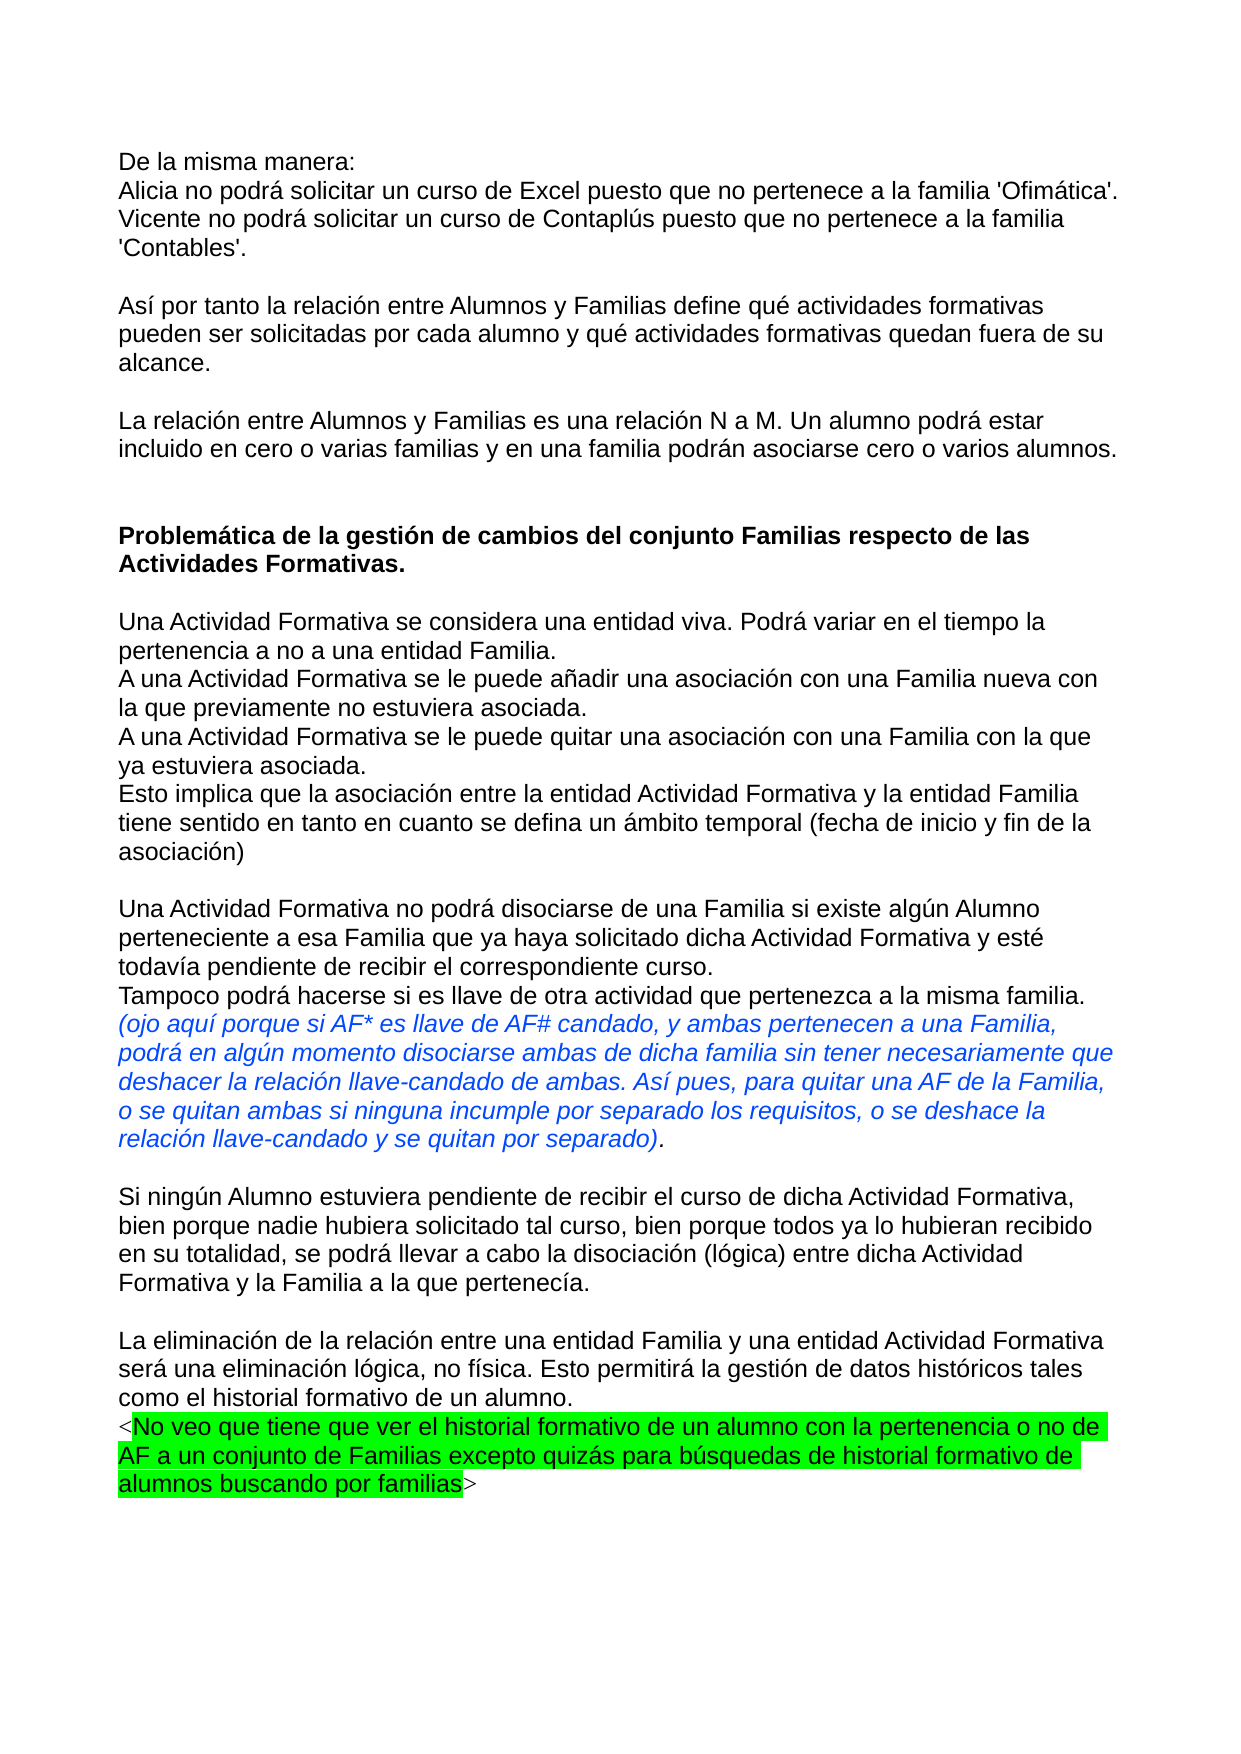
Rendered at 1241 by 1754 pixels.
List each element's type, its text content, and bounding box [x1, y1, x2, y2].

text Problemática de la gestión de cambios del conjunto Familias respecto de las Actividades Formativas. [118, 521, 1122, 578]
text Si ningún Alumno estuviera pendiente de recibir el curso de dicha Actividad Formativa, bien porque nadie hubiera solicitado tal curso, bien porque todos ya lo hubieran recibido en su totalidad, se podrá llevar a cabo la disociación (lógica) entre dicha Actividad Formativa y la Familia a la que pertenecía. [118, 1182, 1122, 1297]
text <No veo que tiene que ver el historial formativo de un alumno con la pertenencia o no de AF a un conjunto de Familias excepto quizás para búsquedas de historial formativo de alumnos buscando por familias> [118, 1412, 1122, 1498]
text La eliminación de la relación entre una entidad Familia y una entidad Actividad Formativa será una eliminación lógica, no física. Esto permitirá la gestión de datos históricos tales como el historial formativo de un alumno. [118, 1326, 1122, 1412]
text Esto implica que la asociación entre la entidad Actividad Formativa y la entidad Familia tiene sentido en tanto en cuanto se defina un ámbito temporal (fecha de inicio y fin de la asociación) [118, 779, 1122, 866]
text A una Actividad Formativa se le puede quitar una asociación con una Familia con la que ya estuviera asociada. [118, 722, 1122, 779]
text Tampoco podrá hacerse si es llave de otra actividad que pertenezca a la misma familia. [118, 981, 1122, 1009]
text La relación entre Alumnos y Familias es una relación N a M. Un alumno podrá estar incluido en cero o varias familias y en una familia podrán asociarse cero o varios alumnos. [118, 406, 1122, 463]
text Una Actividad Formativa no podrá disociarse de una Familia si existe algún Alumno perteneciente a esa Familia que ya haya solicitado dicha Actividad Formativa y esté todavía pendiente de recibir el correspondiente curso. [118, 894, 1122, 981]
text De la misma manera: [118, 147, 1122, 176]
text A una Actividad Formativa se le puede añadir una asociación con una Familia nueva con la que previamente no estuviera asociada. [118, 664, 1122, 722]
text Una Actividad Formativa se considera una entidad viva. Podrá variar en el tiempo la pertenencia a no a una entidad Familia. [118, 607, 1122, 664]
text Así por tanto la relación entre Alumnos y Familias define qué actividades formativas pueden ser solicitadas por cada alumno y qué actividades formativas quedan fuera de su alcance. [118, 291, 1122, 377]
text Vicente no podrá solicitar un curso de Contaplús puesto que no pertenece a la familia 'Contables'. [118, 204, 1122, 262]
text (ojo aquí porque si AF* es llave de AF# candado, y ambas pertenecen a una Familia, podrá en algún momento disociarse ambas de dicha familia sin tener necesariamente que deshacer la relación llave-candado de ambas. Así pues, para quitar una AF de la Familia, o se quitan ambas si ninguna incumple por separado los requisitos, o se deshace la relación llave-candado y se quitan por separado). [118, 1009, 1122, 1153]
text Alicia no podrá solicitar un curso de Excel puesto que no pertenece a la familia 'Ofimática'. [118, 176, 1122, 204]
